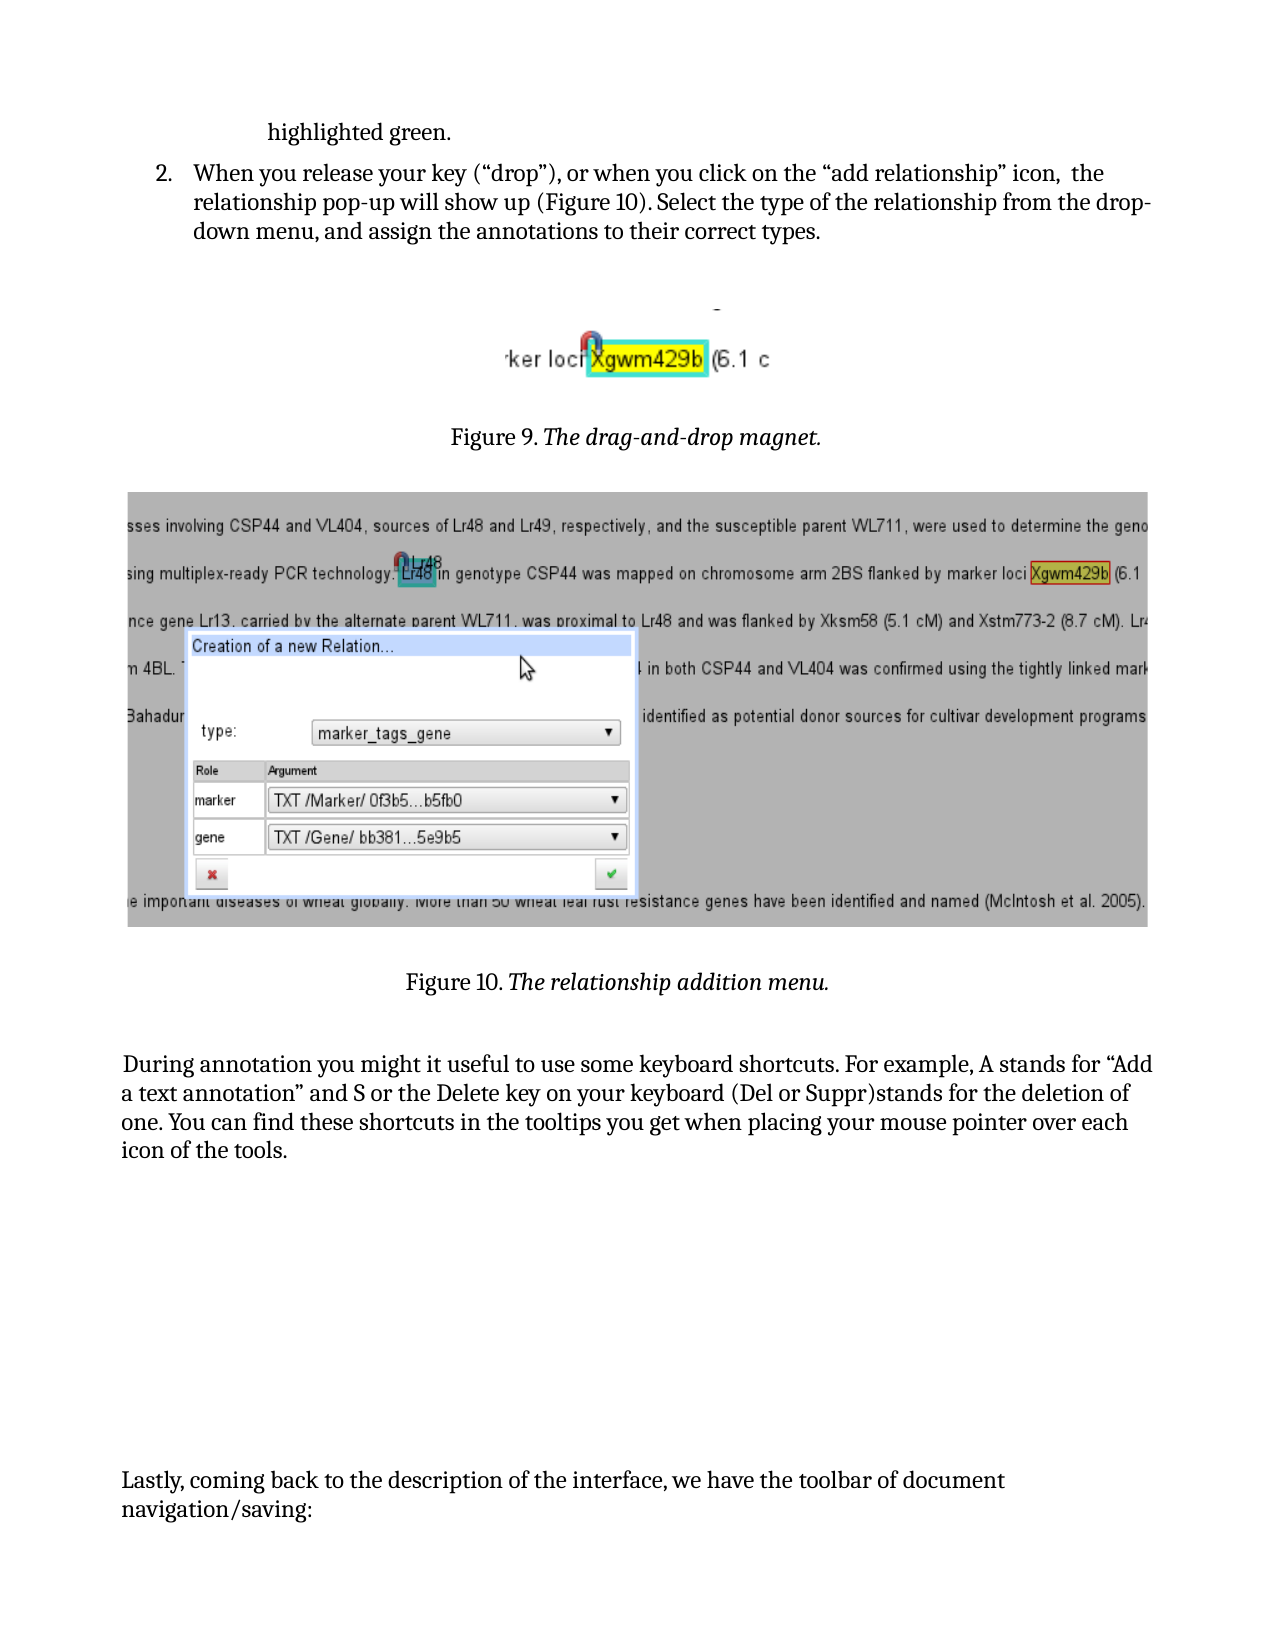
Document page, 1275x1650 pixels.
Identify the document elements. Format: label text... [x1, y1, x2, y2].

picture [505, 309, 771, 405]
list highlighted green. [229, 118, 1157, 147]
text Figure 9. The drag-and-drop magnet. [81, 423, 1157, 452]
list When you release your key (“drop”), or when you click on the “add relationship” icon, the relationship pop-up will show up (Figure 10). Select the type of the relationship from the drop-down menu, and assign the annotations to their correct types. [156, 159, 1157, 246]
text Figure 10. The relationship addition menu. [81, 967, 1157, 996]
text Lastly, coming back to the description of the interface, we have the toolbar of document navigation/saving: [121, 1466, 1157, 1524]
picture [127, 492, 1148, 927]
text During annotation you might it useful to use some keyboard shortcuts. For example, A stands for “Add a text annotation” and S or the Delete key on your keyboard (Del or Suppr)stands for the deletion of one. You can find these shortcuts in the tooltips you get when placing your mouse pointer over each icon of the tools. [121, 1050, 1157, 1165]
